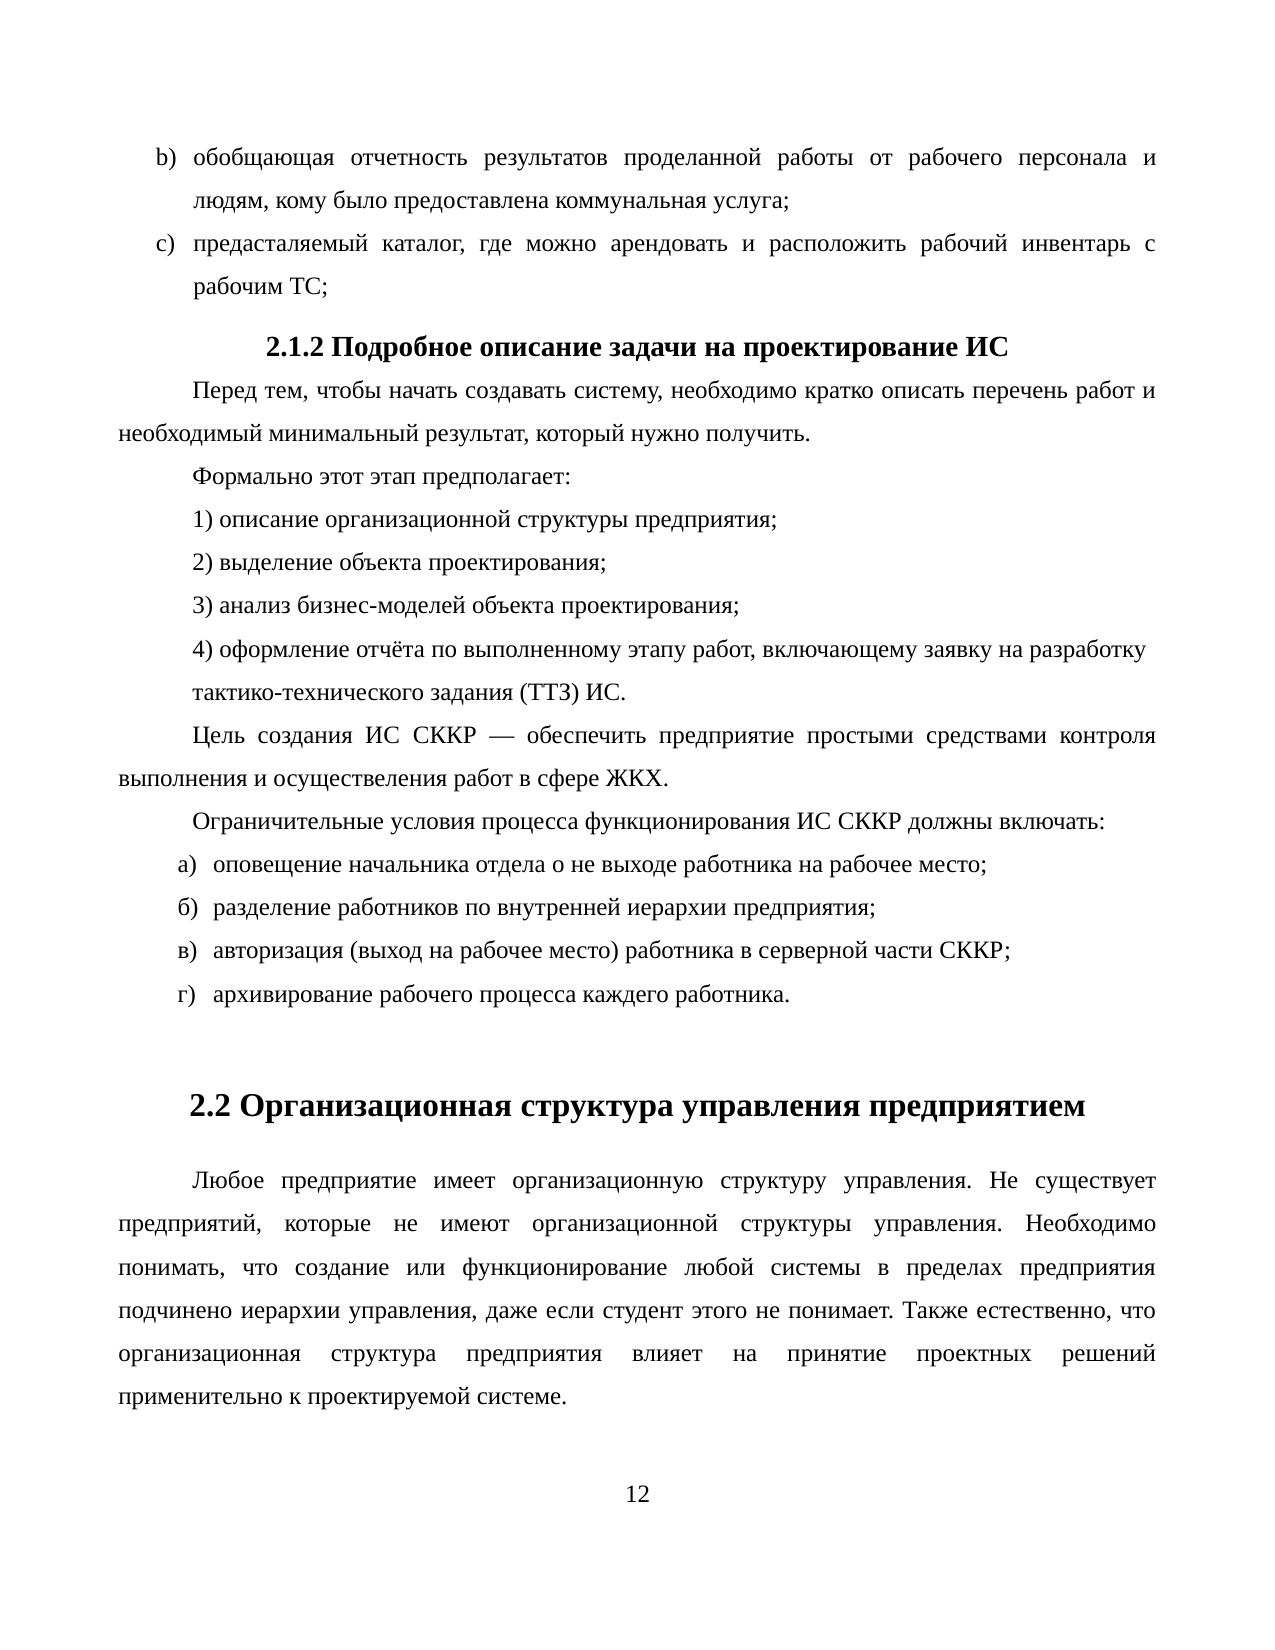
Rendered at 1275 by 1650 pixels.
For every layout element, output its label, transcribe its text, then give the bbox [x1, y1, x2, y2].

text 3) анализ бизнес-моделей объекта проектирования; [118, 591, 1157, 619]
subtitle 2.1.2 Подробное описание задачи на проектирование ИС [118, 329, 1157, 362]
list оповещение начальника отдела о не выходе работника на рабочее место; [177, 849, 1157, 878]
list архивирование рабочего процесса каждего работника. [177, 979, 1157, 1007]
text 2) выделение объекта проектирования; [118, 547, 1157, 576]
text тактико-технического задания (ТТЗ) ИС. [118, 677, 1157, 706]
text 4) оформление отчёта по выполненному этапу работ, включающему заявку на разработку [118, 634, 1157, 662]
list предасталяемый каталог, где можно арендовать и расположить рабочий инвентарь с рабочим ТС; [156, 228, 1157, 300]
list обобщающая отчетность результатов проделанной работы от рабочего персонала и людям, кому было предоставлена коммунальная услуга; [156, 142, 1157, 214]
text Любое предприятие имеет организационную структуру управления. Не существует предприятий, которые не имеют организационной структуры управления. Необходимо понимать, что создание или функционирование любой системы в пределах предприятия подчинено иерархии управления, даже если студент этого не понимает. Также естественно, что организационная структура предприятия влияет на принятие проектных решений применительно к проектируемой системе. [118, 1165, 1157, 1410]
text 1) описание организационной структуры предприятия; [118, 504, 1157, 533]
list авторизация (выход на рабочее место) работника в серверной части СККР; [177, 936, 1157, 964]
text Перед тем, чтобы начать создавать систему, необходимо кратко описать перечень работ и необходимый минимальный результат, который нужно получить. [118, 375, 1157, 447]
text Формально этот этап предполагает: [118, 461, 1157, 490]
subtitle 2.2 Организационная структура управления предприятием [118, 1086, 1157, 1124]
text Ограничительные условия процесса функционирования ИС СККР должны включать: [118, 806, 1157, 835]
text Цель создания ИС СККР — обеспечить предприятие простыми средствами контроля выполнения и осуществеления работ в сфере ЖКХ. [118, 720, 1157, 792]
list разделение работников по внутренней иерархии предприятия; [177, 892, 1157, 921]
